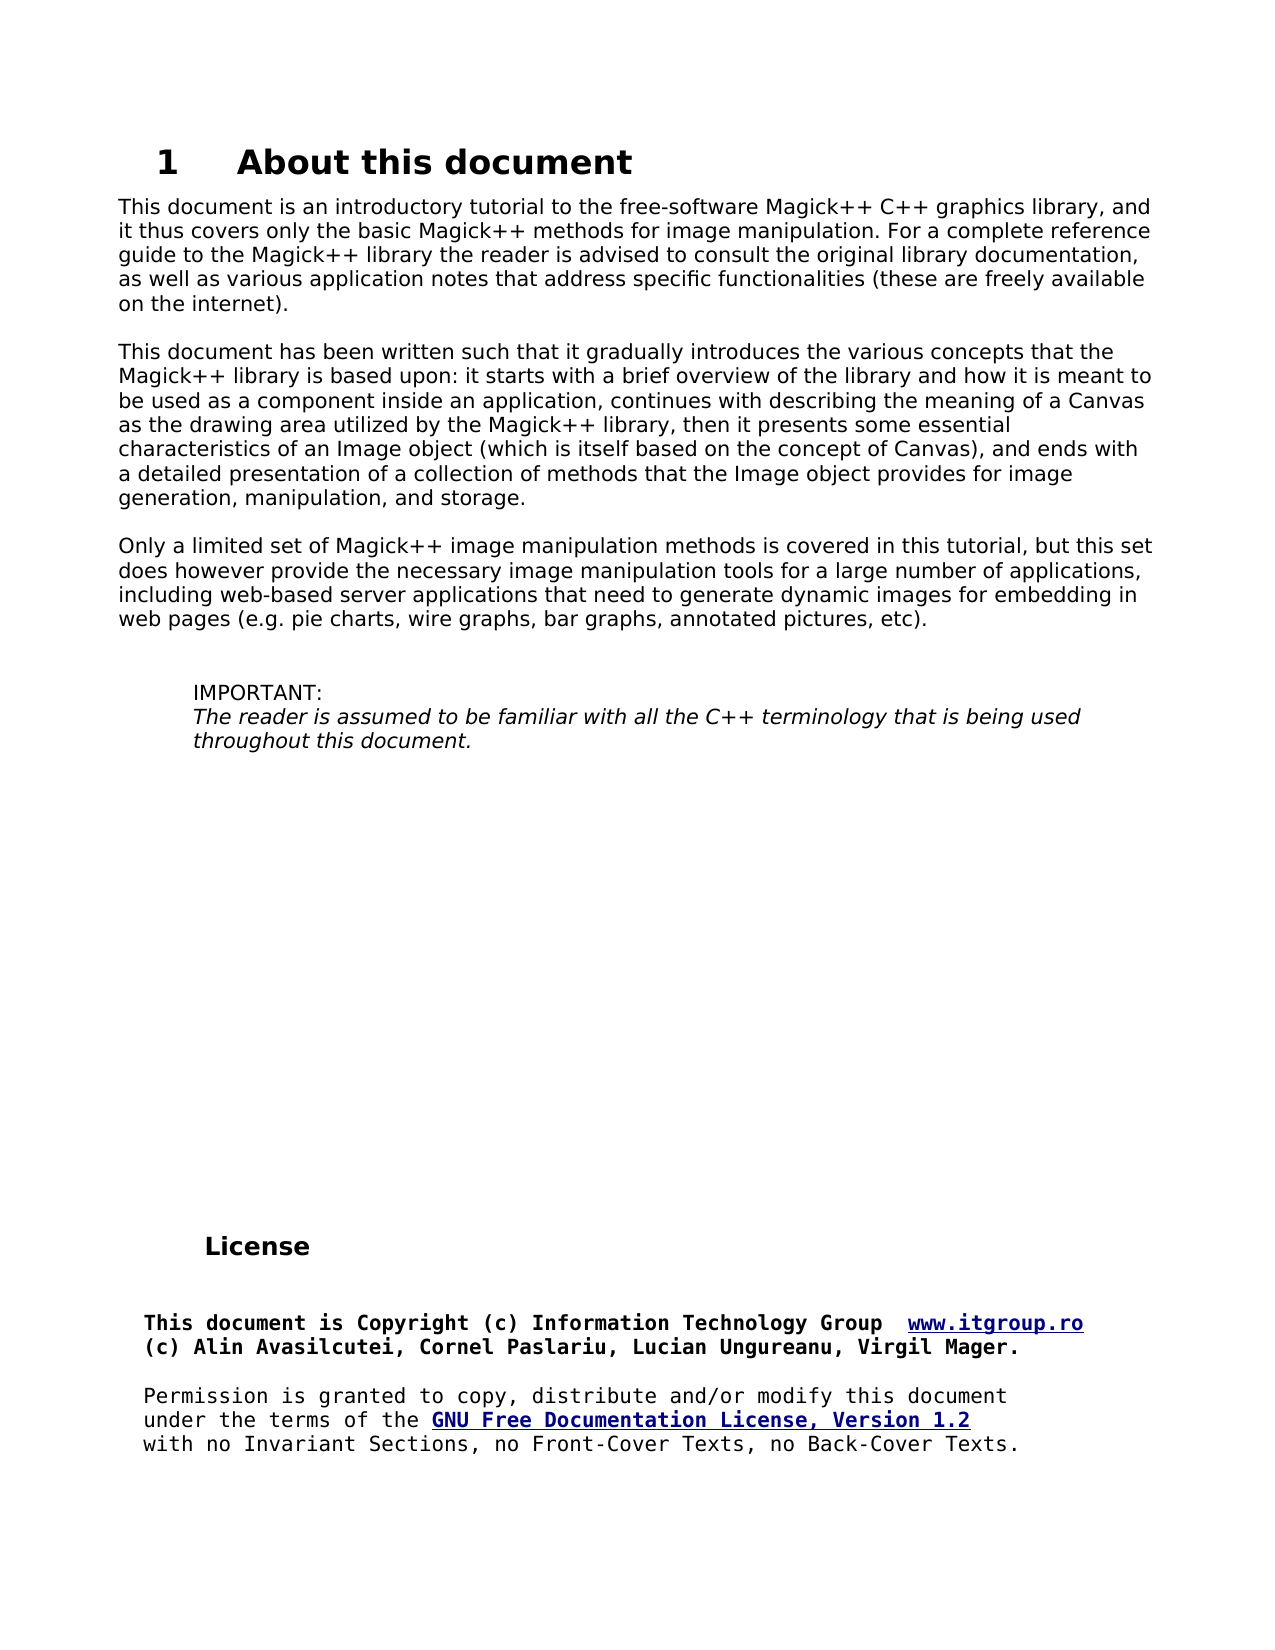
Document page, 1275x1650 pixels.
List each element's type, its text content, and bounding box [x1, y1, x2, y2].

subtitle About this document [118, 143, 1157, 182]
text Permission is granted to copy, distribute and/or modify this document [118, 1384, 1157, 1408]
text under the terms of the GNU Free Documentation License, Version 1.2 with no Invariant Sections, no Front-Cover Texts, no Back-Cover Texts. [118, 1408, 1157, 1456]
text This document is an introductory tutorial to the free-software Magick++ C++ graphics library, and it thus covers only the basic Magick++ methods for image manipulation. For a complete reference guide to the Magick++ library the reader is advised to consult the original library documentation, as well as various application notes that address specific functionalities (these are freely available on the internet). This document has been written such that it gradually introduces the various concepts that the Magick++ library is based upon: it starts with a brief overview of the library and how it is meant to be used as a component inside an application, continues with describing the meaning of a Canvas as the drawing area utilized by the Magick++ library, then it presents some essential characteristics of an Image object (which is itself based on the concept of Canvas), and ends with a detailed presentation of a collection of methods that the Image object provides for image generation, manipulation, and storage. Only a limited set of Magick++ image manipulation methods is covered in this tutorial, but this set does however provide the necessary image manipulation tools for a large number of applications, including web-based server applications that need to generate dynamic images for embedding in web pages (e.g. pie charts, wire graphs, bar graphs, annotated pictures, etc). [118, 195, 1157, 632]
subtitle License [118, 1232, 1157, 1262]
text IMPORTANT: The reader is assumed to be familiar with all the C++ terminology that is being used throughout this document. [193, 681, 1089, 754]
text This document is Copyright (c) Information Technology Group www.itgroup.ro [118, 1311, 1157, 1335]
text (c) Alin Avasilcutei, Cornel Paslariu, Lucian Ungureanu, Virgil Mager. [118, 1335, 1157, 1359]
